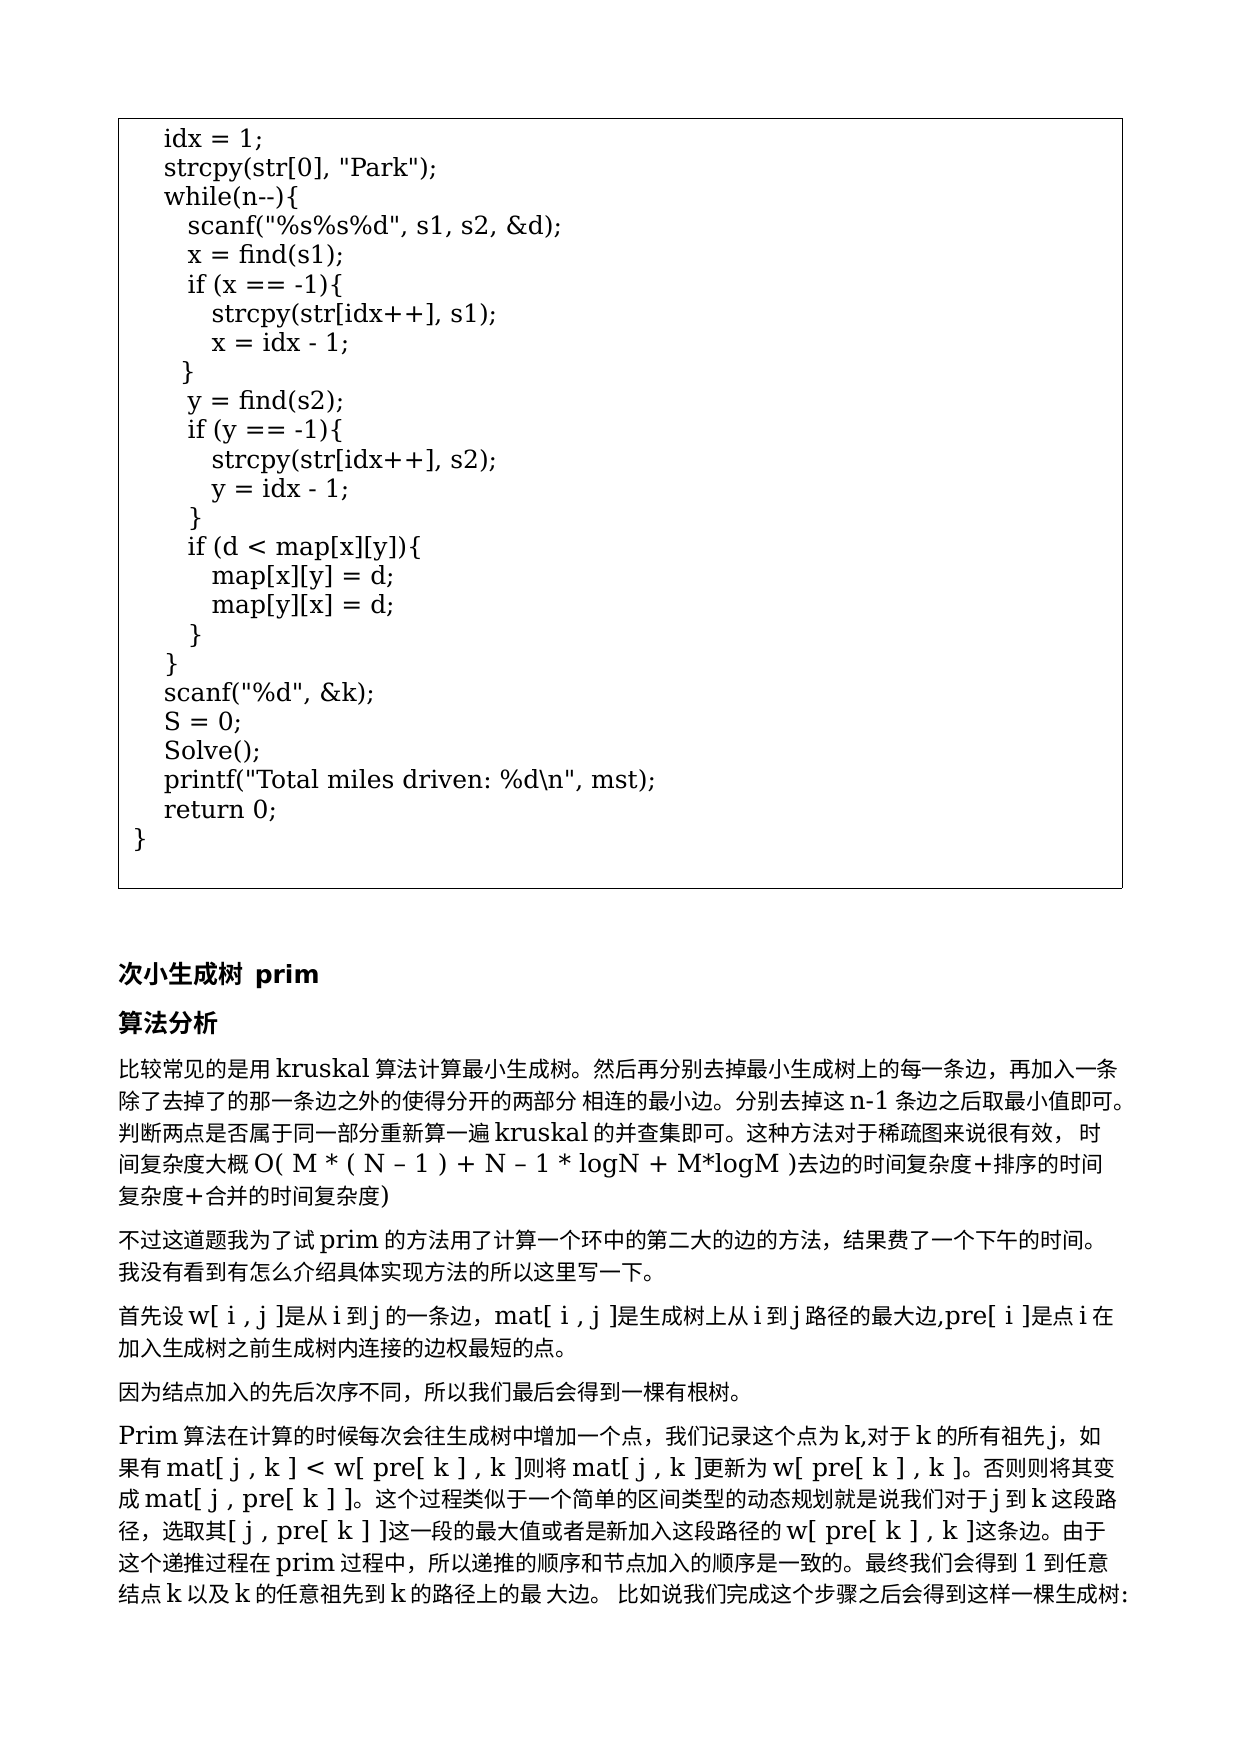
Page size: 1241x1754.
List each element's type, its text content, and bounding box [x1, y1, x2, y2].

text 算法分析 [118, 1003, 1122, 1040]
text Prim算法在计算的时候每次会往生成树中增加一个点，我们记录这个点为k,对于k的所有祖先j，如果有mat[ j , k ] < w[ pre[ k ] , k ]则将 mat[ j , k ]更新为w[ pre[ k ] , k ]。否则则将其变成mat[ j , pre[ k ] ]。这个过程类似于一个简单的区间类型的动态规划就是说我们对于j到k这段路径，选取其[ j , pre[ k ] ]这一段的最大值或者是新加入这段路径的w[ pre[ k ] , k ]这条边。由于这个递推过程在prim过程中，所以递推的顺序和节点加入的顺序是一致的。最终我们会得到1到任意结点k以及k的任意祖先到k的路径上的最 大边。 比如说我们完成这个步骤之后会得到这样一棵生成树: 1->2->3->4 [118, 1419, 1122, 1609]
text 不过这道题我为了试prim的方法用了计算一个环中的第二大的边的方法，结果费了一个下午的时间。我没有看到有怎么介绍具体实现方法的所以这里写一下。 [118, 1223, 1122, 1286]
subtitle 次小生成树 prim [118, 955, 1122, 991]
text 首先设w[ i , j ]是从i到j的一条边，mat[ i , j ]是生成树上从i到j路径的最大边,pre[ i ]是点i在加入生成树之前生成树内连接的边权最短的点。 [118, 1299, 1122, 1362]
text 比较常见的是用kruskal算法计算最小生成树。然后再分别去掉最小生成树上的每一条边，再加入一条除了去掉了的那一条边之外的使得分开的两部分 相连的最小边。分别去掉这n-1条边之后取最小值即可。判断两点是否属于同一部分重新算一遍kruskal的并查集即可。这种方法对于稀疏图来说很有效， 时间复杂度大概O( M * ( N – 1 ) + N – 1 * logN + M*logM )去边的时间复杂度+排序的时间复杂度+合并的时间复杂度) [118, 1052, 1122, 1211]
table_header idx = 1; strcpy(str[0], "Park"); while(n--){ scanf("%s%s%d", s1, s2, &d); x = find(s1); if (x == -1){ strcpy(str[idx++], s1); x = idx - 1; } y = find(s2); if (y == -1){ strcpy(str[idx++], s2); y = idx - 1; } if (d < map[x][y]){ map[x][y] = d; map[y][x] = d; } } scanf("%d", &k); S = 0; Solve(); printf("Total miles driven: %d\n", mst); return 0; } [119, 119, 1122, 888]
text 因为结点加入的先后次序不同，所以我们最后会得到一棵有根树。 [118, 1375, 1122, 1406]
